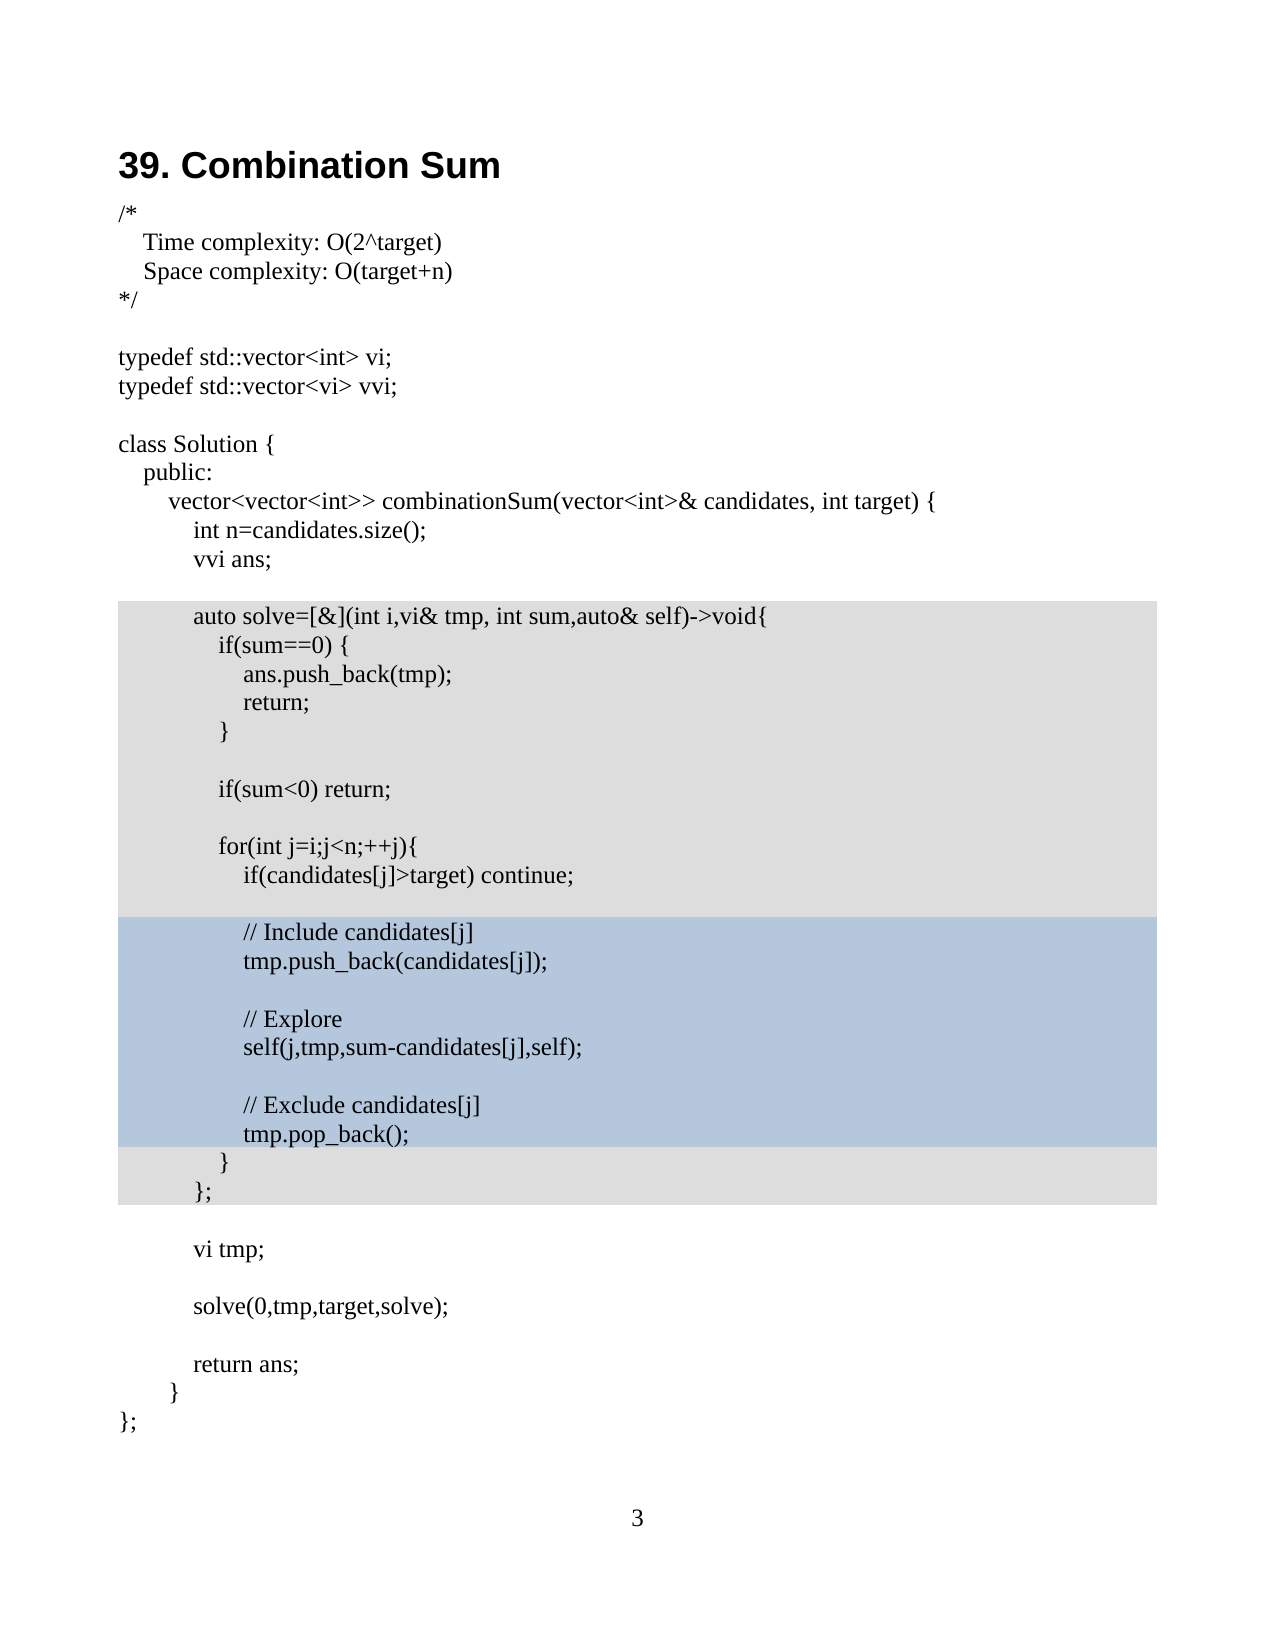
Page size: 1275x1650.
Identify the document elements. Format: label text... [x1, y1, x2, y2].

text if(candidates[j]>target) continue; [118, 860, 1157, 889]
text /* [118, 199, 1157, 227]
text return; [118, 687, 1157, 716]
text self(j,tmp,sum-candidates[j],self); [118, 1032, 1157, 1061]
text } [118, 716, 1157, 745]
text if(sum==0) { [118, 630, 1157, 659]
text if(sum<0) return; [118, 774, 1157, 802]
text // Include candidates[j] [118, 917, 1157, 946]
text } [118, 1377, 1157, 1406]
text */ [118, 285, 1157, 314]
text typedef std::vector<int> vi; [118, 342, 1157, 371]
text vvi ans; [118, 544, 1157, 572]
text solve(0,tmp,target,solve); [118, 1291, 1157, 1320]
text // Exclude candidates[j] [118, 1090, 1157, 1119]
text int n=candidates.size(); [118, 515, 1157, 544]
text for(int j=i;j<n;++j){ [118, 831, 1157, 860]
text } [118, 1147, 1157, 1176]
text tmp.pop_back(); [118, 1119, 1157, 1147]
text auto solve=[&](int i,vi& tmp, int sum,auto& self)->void{ [118, 601, 1157, 630]
text }; [118, 1406, 1157, 1435]
text }; [118, 1176, 1157, 1205]
text typedef std::vector<vi> vvi; [118, 371, 1157, 400]
text // Explore [118, 1004, 1157, 1032]
text Space complexity: O(target+n) [118, 256, 1157, 285]
text Time complexity: O(2^target) [118, 227, 1157, 256]
text vi tmp; [118, 1234, 1157, 1262]
text class Solution { [118, 429, 1157, 457]
text vector<vector<int>> combinationSum(vector<int>& candidates, int target) { [118, 486, 1157, 515]
text return ans; [118, 1349, 1157, 1377]
text ans.push_back(tmp); [118, 659, 1157, 687]
subtitle 39. Combination Sum [118, 143, 1157, 186]
text tmp.push_back(candidates[j]); [118, 946, 1157, 975]
text public: [118, 457, 1157, 486]
